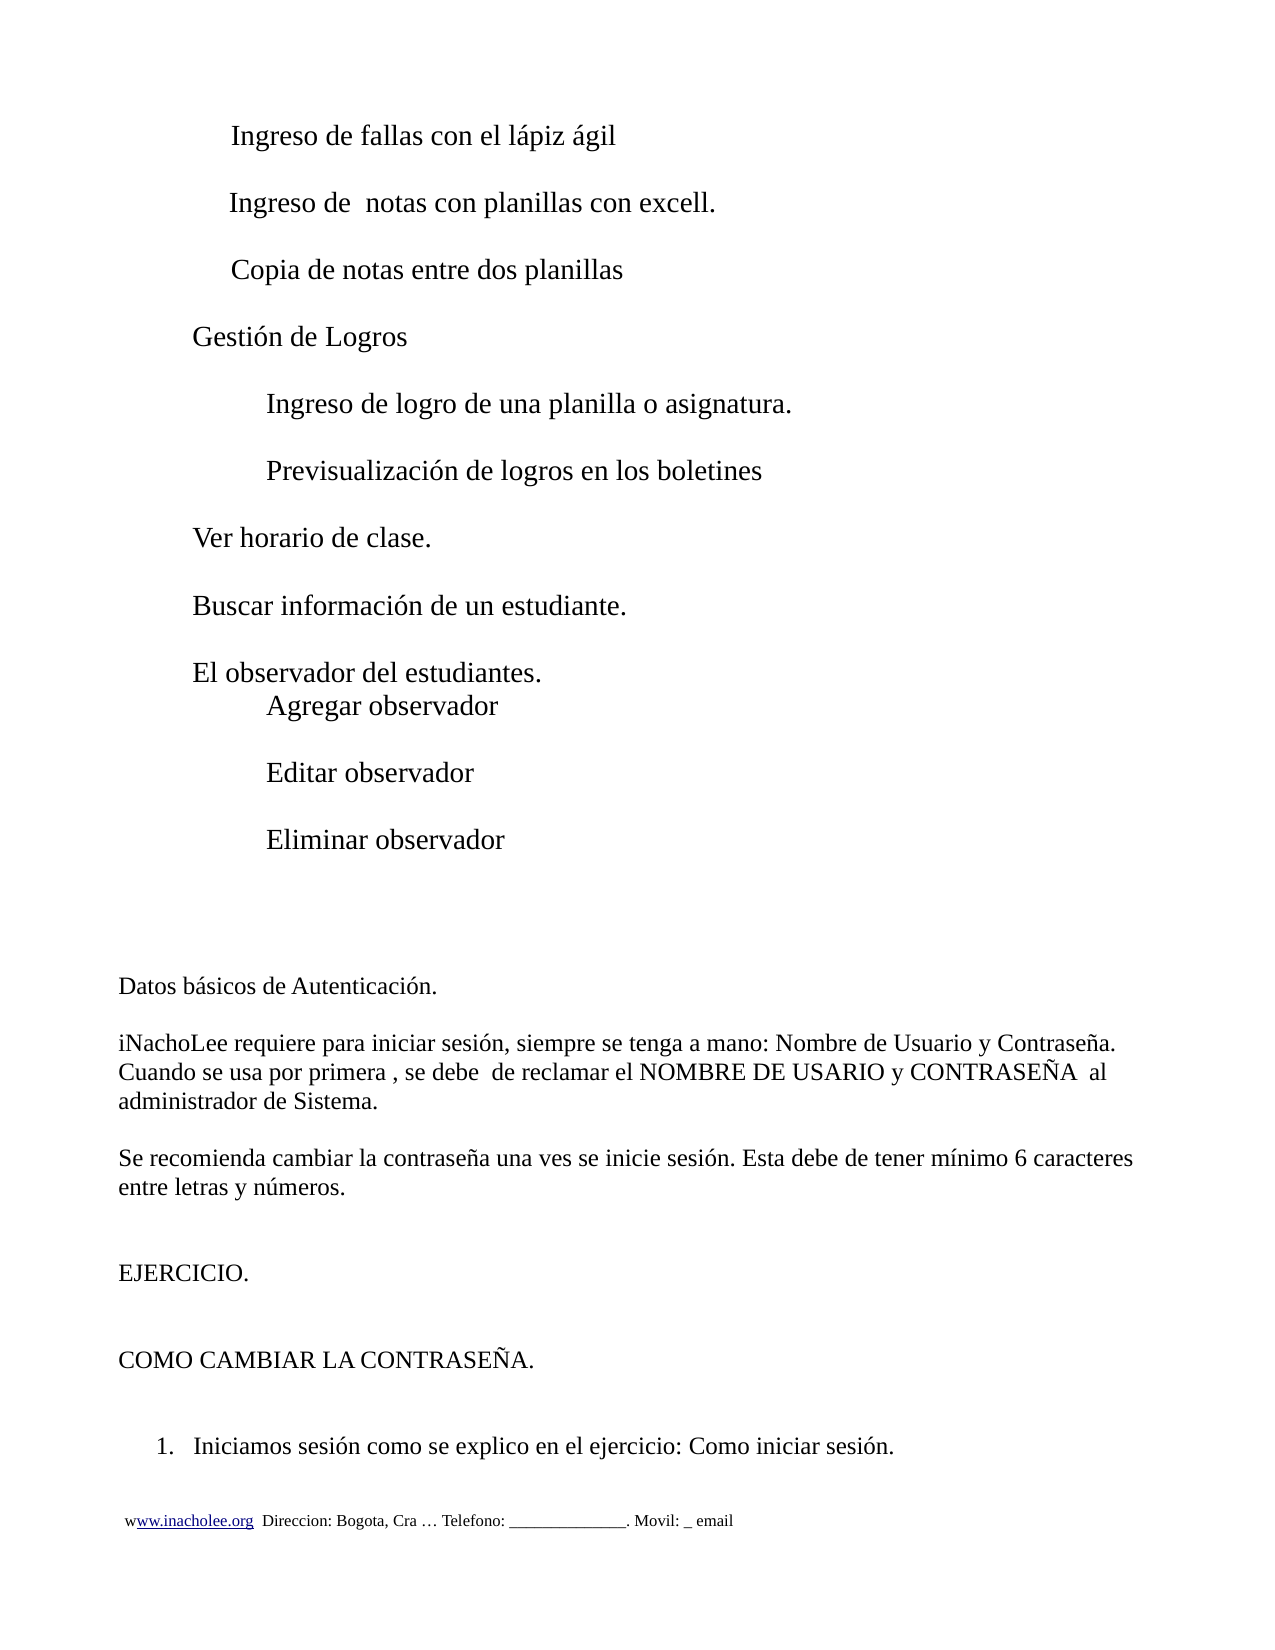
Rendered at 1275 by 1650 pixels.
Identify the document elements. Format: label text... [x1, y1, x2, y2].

text Gestión de Logros [118, 319, 1157, 353]
text Ingreso de logro de una planilla o asignatura. [118, 386, 1157, 420]
text EJERCICIO. [118, 1258, 1157, 1287]
text iNachoLee requiere para iniciar sesión, siempre se tenga a mano: Nombre de Usuario y Contraseña. Cuando se usa por primera , se debe de reclamar el NOMBRE DE USARIO y CONTRASEÑA al administrador de Sistema. [118, 1028, 1157, 1115]
text El observador del estudiantes. [118, 655, 1157, 688]
list Copia de notas entre dos planillas [193, 252, 1157, 286]
text Ingreso de notas con planillas con excell. [118, 185, 1157, 219]
text Editar observador [118, 755, 1157, 789]
text Ver horario de clase. [118, 521, 1157, 554]
text COMO CAMBIAR LA CONTRASEÑA. [118, 1345, 1157, 1373]
text Buscar información de un estudiante. [118, 588, 1157, 621]
text Eliminar observador [118, 822, 1157, 856]
text Agregar observador [118, 688, 1157, 722]
list Ingreso de fallas con el lápiz ágil [193, 118, 1157, 152]
list Iniciamos sesión como se explico en el ejercicio: Como iniciar sesión. [156, 1431, 1157, 1460]
text Datos básicos de Autenticación. [118, 971, 1157, 1000]
text Previsualización de logros en los boletines [118, 453, 1157, 487]
text Se recomienda cambiar la contraseña una ves se inicie sesión. Esta debe de tener mínimo 6 caracteres entre letras y números. [118, 1143, 1157, 1201]
